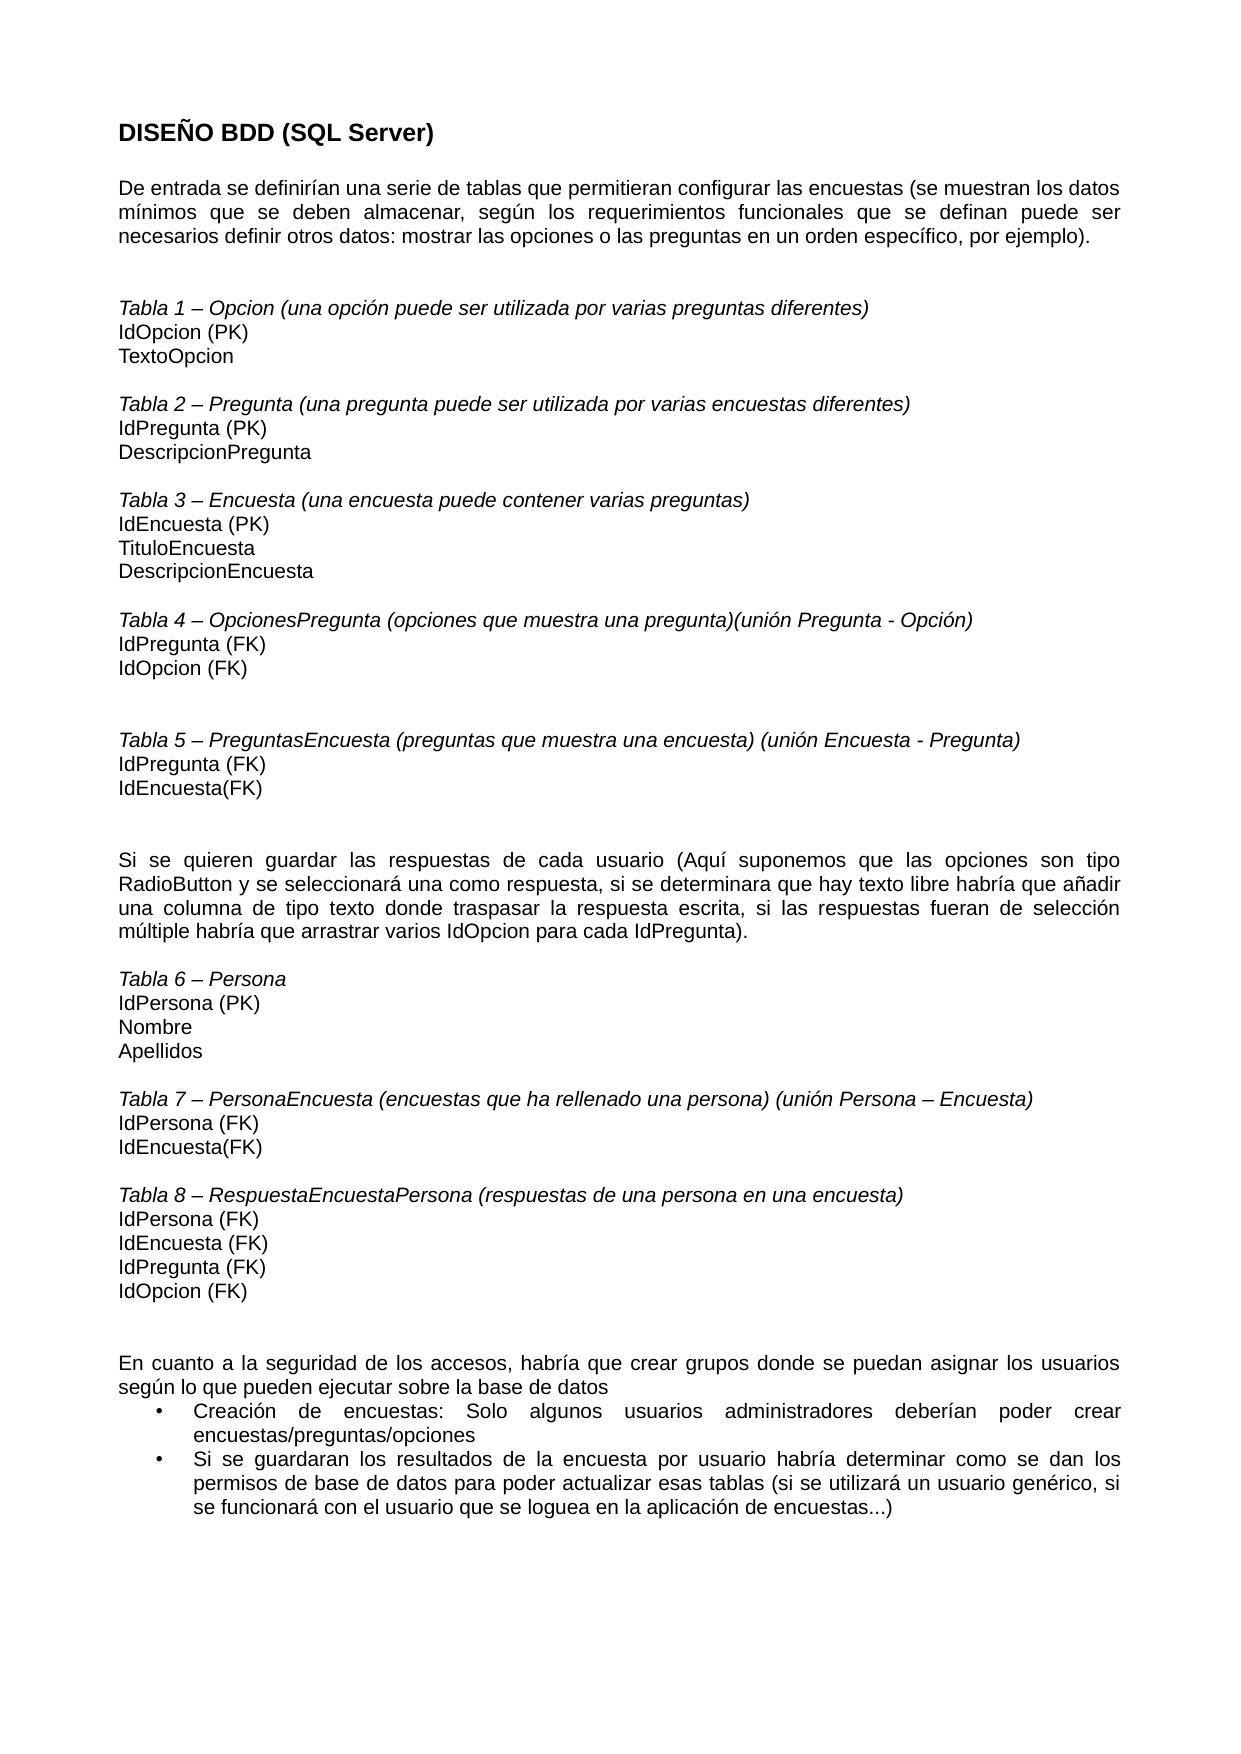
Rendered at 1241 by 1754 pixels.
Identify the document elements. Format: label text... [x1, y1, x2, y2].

text IdPregunta (FK) [118, 751, 1122, 775]
text IdPregunta (PK) [118, 416, 1122, 439]
text IdOpcion (FK) [118, 655, 1122, 679]
text TextoOpcion [118, 343, 1122, 367]
text Tabla 1 – Opcion (una opción puede ser utilizada por varias preguntas diferentes) [118, 296, 1122, 319]
text DescripcionPregunta [118, 439, 1122, 463]
text Nombre [118, 1015, 1122, 1039]
text Tabla 3 – Encuesta (una encuesta puede contener varias preguntas) [118, 487, 1122, 511]
text IdPersona (FK) [118, 1207, 1122, 1231]
text IdOpcion (PK) [118, 319, 1122, 343]
text De entrada se definirían una serie de tablas que permitieran configurar las encuestas (se muestran los datos mínimos que se deben almacenar, según los requerimientos funcionales que se definan puede ser necesarios definir otros datos: mostrar las opciones o las preguntas en un orden específico, por ejemplo). [118, 176, 1122, 247]
text Tabla 2 – Pregunta (una pregunta puede ser utilizada por varias encuestas diferentes) [118, 392, 1122, 416]
text Tabla 6 – Persona [118, 967, 1122, 991]
text IdOpcion (FK) [118, 1279, 1122, 1303]
text DISEÑO BDD (SQL Server) [118, 118, 1122, 147]
text IdEncuesta (PK) [118, 511, 1122, 535]
text DescripcionEncuesta [118, 559, 1122, 583]
text Tabla 8 – RespuestaEncuestaPersona (respuestas de una persona en una encuesta) [118, 1183, 1122, 1207]
text IdPregunta (FK) [118, 631, 1122, 655]
text Apellidos [118, 1039, 1122, 1063]
text IdPregunta (FK) [118, 1255, 1122, 1279]
text En cuanto a la seguridad de los accesos, habría que crear grupos donde se puedan asignar los usuarios según lo que pueden ejecutar sobre la base de datos [118, 1351, 1122, 1399]
text TituloEncuesta [118, 535, 1122, 559]
text Tabla 4 – OpcionesPregunta (opciones que muestra una pregunta)(unión Pregunta - Opción) [118, 607, 1122, 631]
text Tabla 7 – PersonaEncuesta (encuestas que ha rellenado una persona) (unión Persona – Encuesta) [118, 1087, 1122, 1111]
text IdEncuesta(FK) [118, 1135, 1122, 1159]
text Si se quieren guardar las respuestas de cada usuario (Aquí suponemos que las opciones son tipo RadioButton y se seleccionará una como respuesta, si se determinara que hay texto libre habría que añadir una columna de tipo texto donde traspasar la respuesta escrita, si las respuestas fueran de selección múltiple habría que arrastrar varios IdOpcion para cada IdPregunta). [118, 847, 1122, 943]
list Creación de encuestas: Solo algunos usuarios administradores deberían poder crear encuestas/preguntas/opciones [156, 1399, 1122, 1447]
text Tabla 5 – PreguntasEncuesta (preguntas que muestra una encuesta) (unión Encuesta - Pregunta) [118, 727, 1122, 751]
text IdEncuesta(FK) [118, 775, 1122, 799]
text IdEncuesta (FK) [118, 1231, 1122, 1255]
text IdPersona (FK) [118, 1111, 1122, 1135]
list Si se guardaran los resultados de la encuesta por usuario habría determinar como se dan los permisos de base de datos para poder actualizar esas tablas (si se utilizará un usuario genérico, si se funcionará con el usuario que se loguea en la aplicación de encuestas...) [156, 1447, 1122, 1519]
text IdPersona (PK) [118, 991, 1122, 1015]
